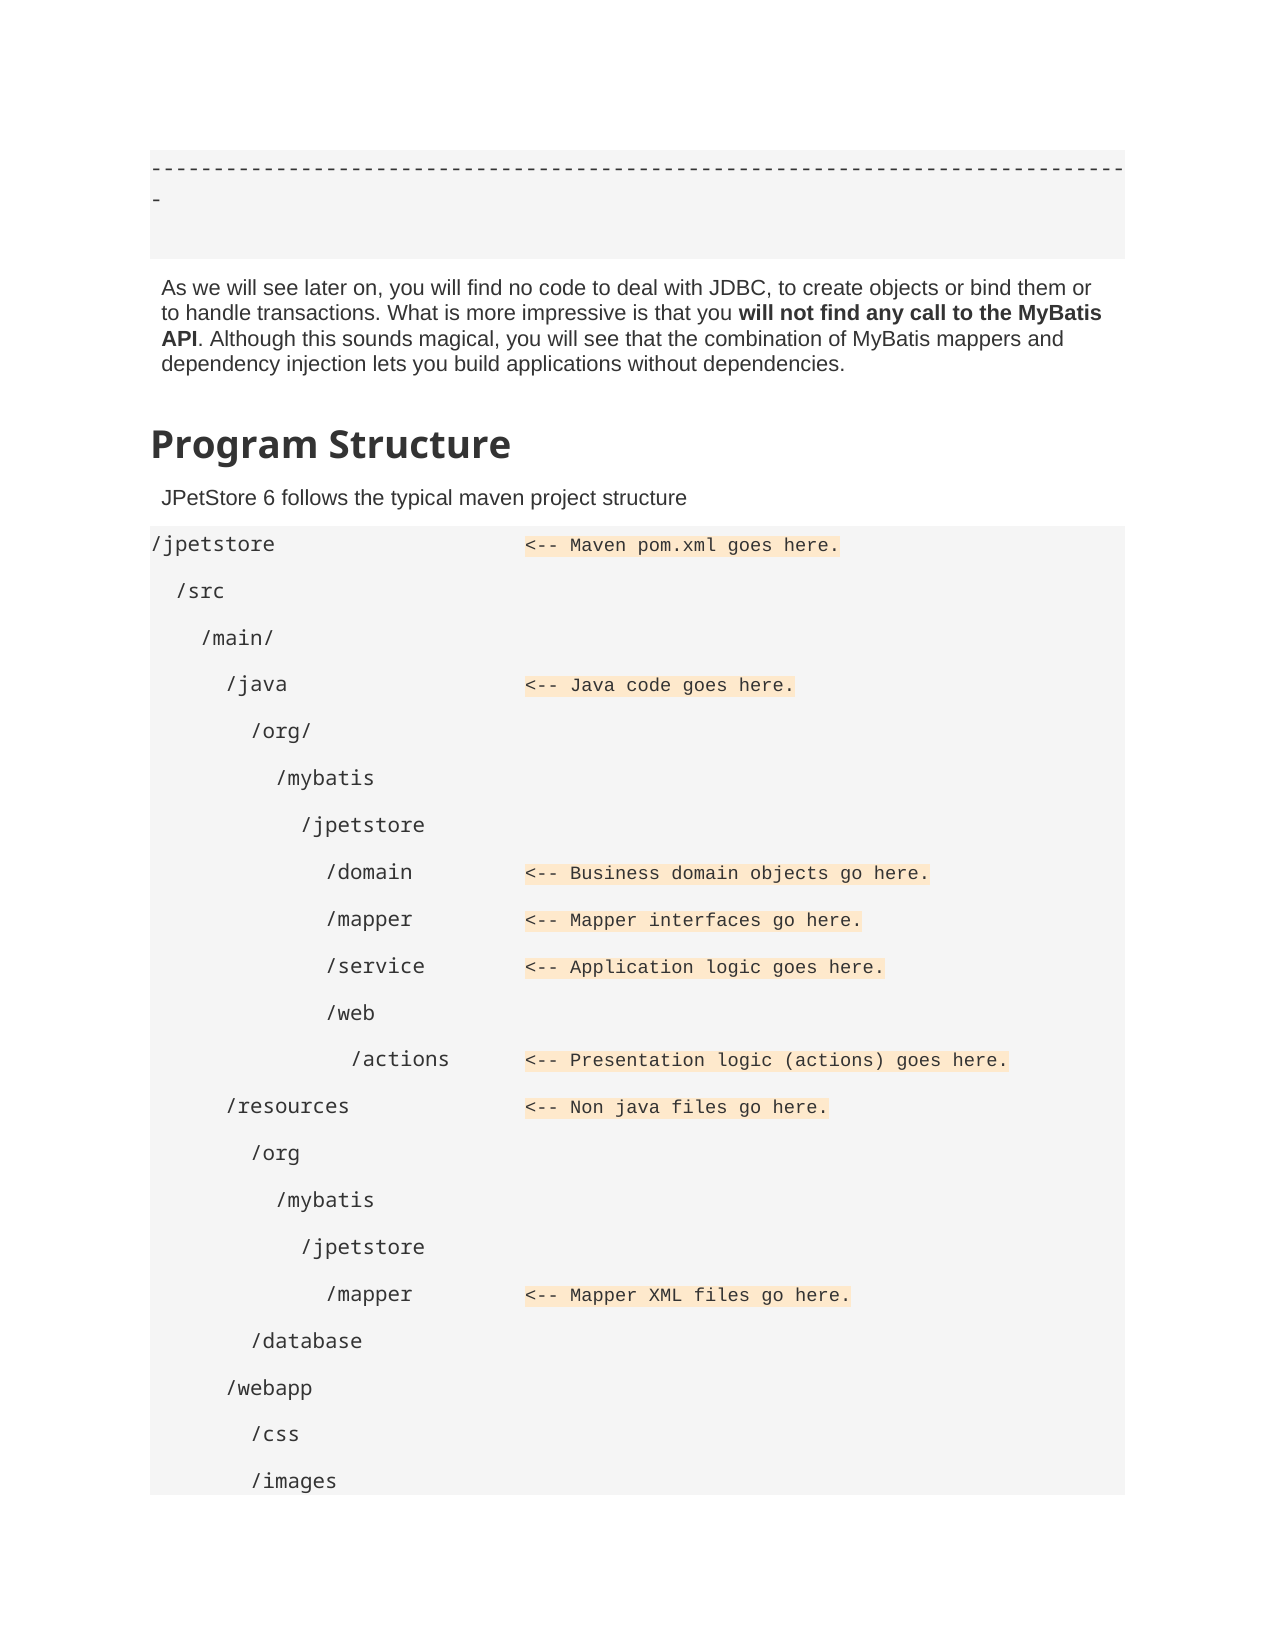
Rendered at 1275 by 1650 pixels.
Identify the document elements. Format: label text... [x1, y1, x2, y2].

text /mapper <-- Mapper XML files go here. [150, 1276, 1125, 1307]
text /src [150, 573, 1125, 604]
subtitle Program Structure [150, 407, 1125, 469]
text /org/ [150, 713, 1125, 745]
text /java <-- Java code goes here. [150, 667, 1125, 698]
text /jpetstore <-- Maven pom.xml goes here. [150, 526, 1125, 557]
text /service <-- Application logic goes here. [150, 948, 1125, 979]
text /resources <-- Non java files go here. [150, 1088, 1125, 1120]
text As we will see later on, you will find no code to deal with JDBC, to create objects or bind them or to handle transactions. What is more impressive is that you will not find any call to the MyBatis API. Although this sounds magical, you will see that the combination of MyBatis mappers and dependency injection lets you build applications without dependencies. [161, 275, 1114, 376]
text /jpetstore [150, 807, 1125, 838]
text JPetStore 6 follows the typical maven project structure [161, 485, 1114, 510]
text /actions <-- Presentation logic (actions) goes here. [150, 1042, 1125, 1073]
text /main/ [150, 620, 1125, 651]
text /domain <-- Business domain objects go here. [150, 854, 1125, 885]
text /org [150, 1135, 1125, 1167]
text /mybatis [150, 760, 1125, 792]
text /css [150, 1417, 1125, 1448]
text /webapp [150, 1370, 1125, 1401]
text /images [150, 1463, 1125, 1495]
text /database [150, 1323, 1125, 1354]
text /mybatis [150, 1182, 1125, 1213]
text ------------------------------------------------------------------------------- [150, 150, 1125, 212]
text /mapper <-- Mapper interfaces go here. [150, 901, 1125, 932]
text /web [150, 995, 1125, 1026]
text /jpetstore [150, 1229, 1125, 1260]
